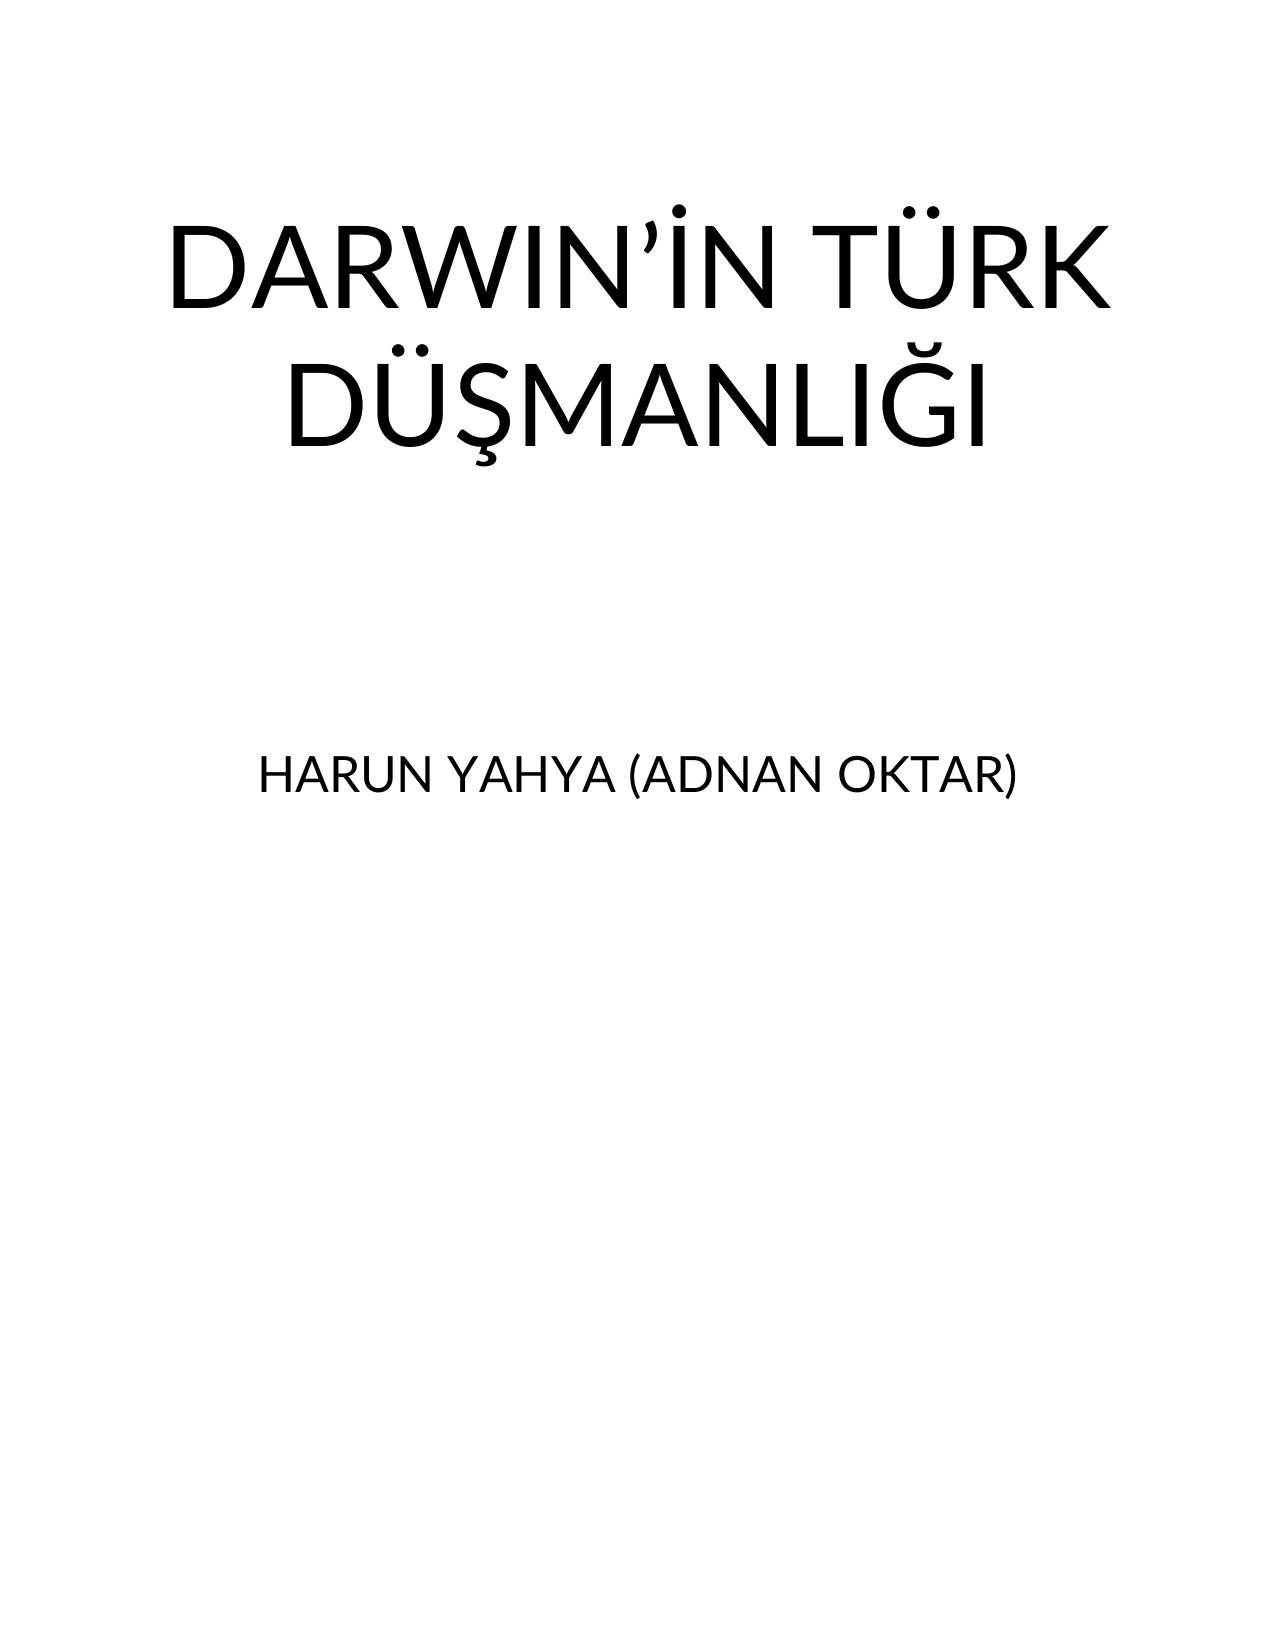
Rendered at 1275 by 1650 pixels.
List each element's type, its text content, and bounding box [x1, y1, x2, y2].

title DARWIN’İN TÜRK DÜŞMANLIĞI [75, 195, 1200, 470]
text HARUN YAHYA (ADNAN OKTAR) [75, 743, 1200, 803]
